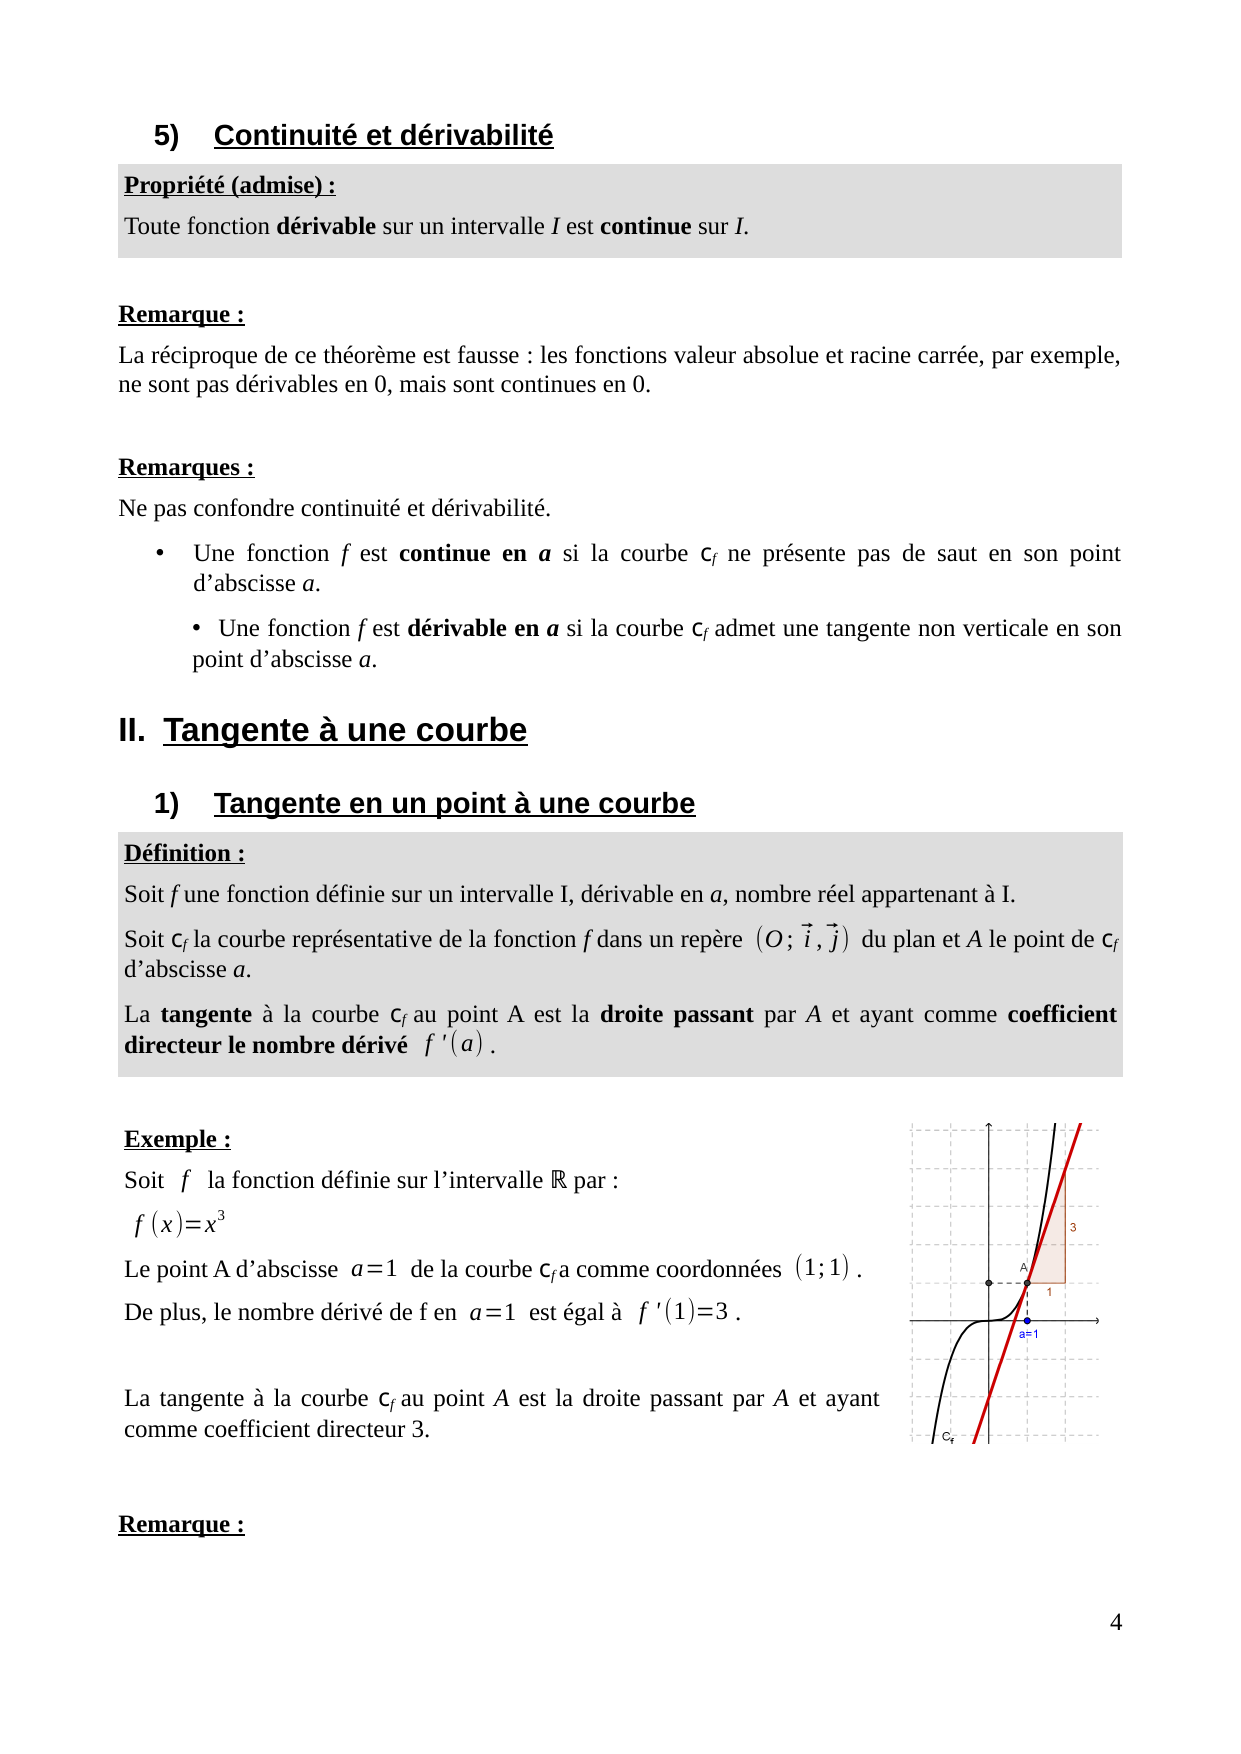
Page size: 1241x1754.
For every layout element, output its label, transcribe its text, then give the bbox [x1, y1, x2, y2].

table_header Propriété (admise) : Toute fonction dérivable sur un intervalle I est continue sur I. [118, 164, 1122, 258]
table_header [885, 1118, 1123, 1468]
text Remarque : [118, 1509, 1122, 1538]
subtitle Tangente à une courbe [118, 710, 1122, 749]
list Une fonction f est continue en a si la courbe cf ne présente pas de saut en son point d’abscisse a. [156, 534, 1122, 597]
list Une fonction f est dérivable en a si la courbe cf admet une tangente non verticale en son point d’abscisse a. [192, 610, 1122, 672]
text Remarque : [118, 299, 1122, 328]
text Ne pas confondre continuité et dérivabilité. [118, 493, 1122, 522]
table_header Définition : Soit f une fonction définie sur un intervalle I, dérivable en a, nombre réel appartenant à I. Soit cf la courbe représentative de la fonction f dans un repère du plan et A le point de cf d’abscisse a. La tangente à la courbe cf au point A est la droite passant par A et ayant comme coefficient directeur le nombre dérivé . [118, 832, 1123, 1077]
table_header Exemple : Soit la fonction définie sur l’intervalle ℝ par : Le point A d’abscisse de la courbe cf a comme coordonnées . De plus, le nombre dérivé de f en est égal à . La tangente à la courbe cf au point A est la droite passant par A et ayant comme coefficient directeur 3. [118, 1118, 885, 1468]
text La réciproque de ce théorème est fausse : les fonctions valeur absolue et racine carrée, par exemple, ne sont pas dérivables en 0, mais sont continues en 0. [118, 341, 1122, 398]
subtitle Tangente en un point à une courbe [153, 786, 1122, 820]
text Remarques : [118, 452, 1122, 481]
subtitle Continuité et dérivabilité [153, 118, 1122, 152]
